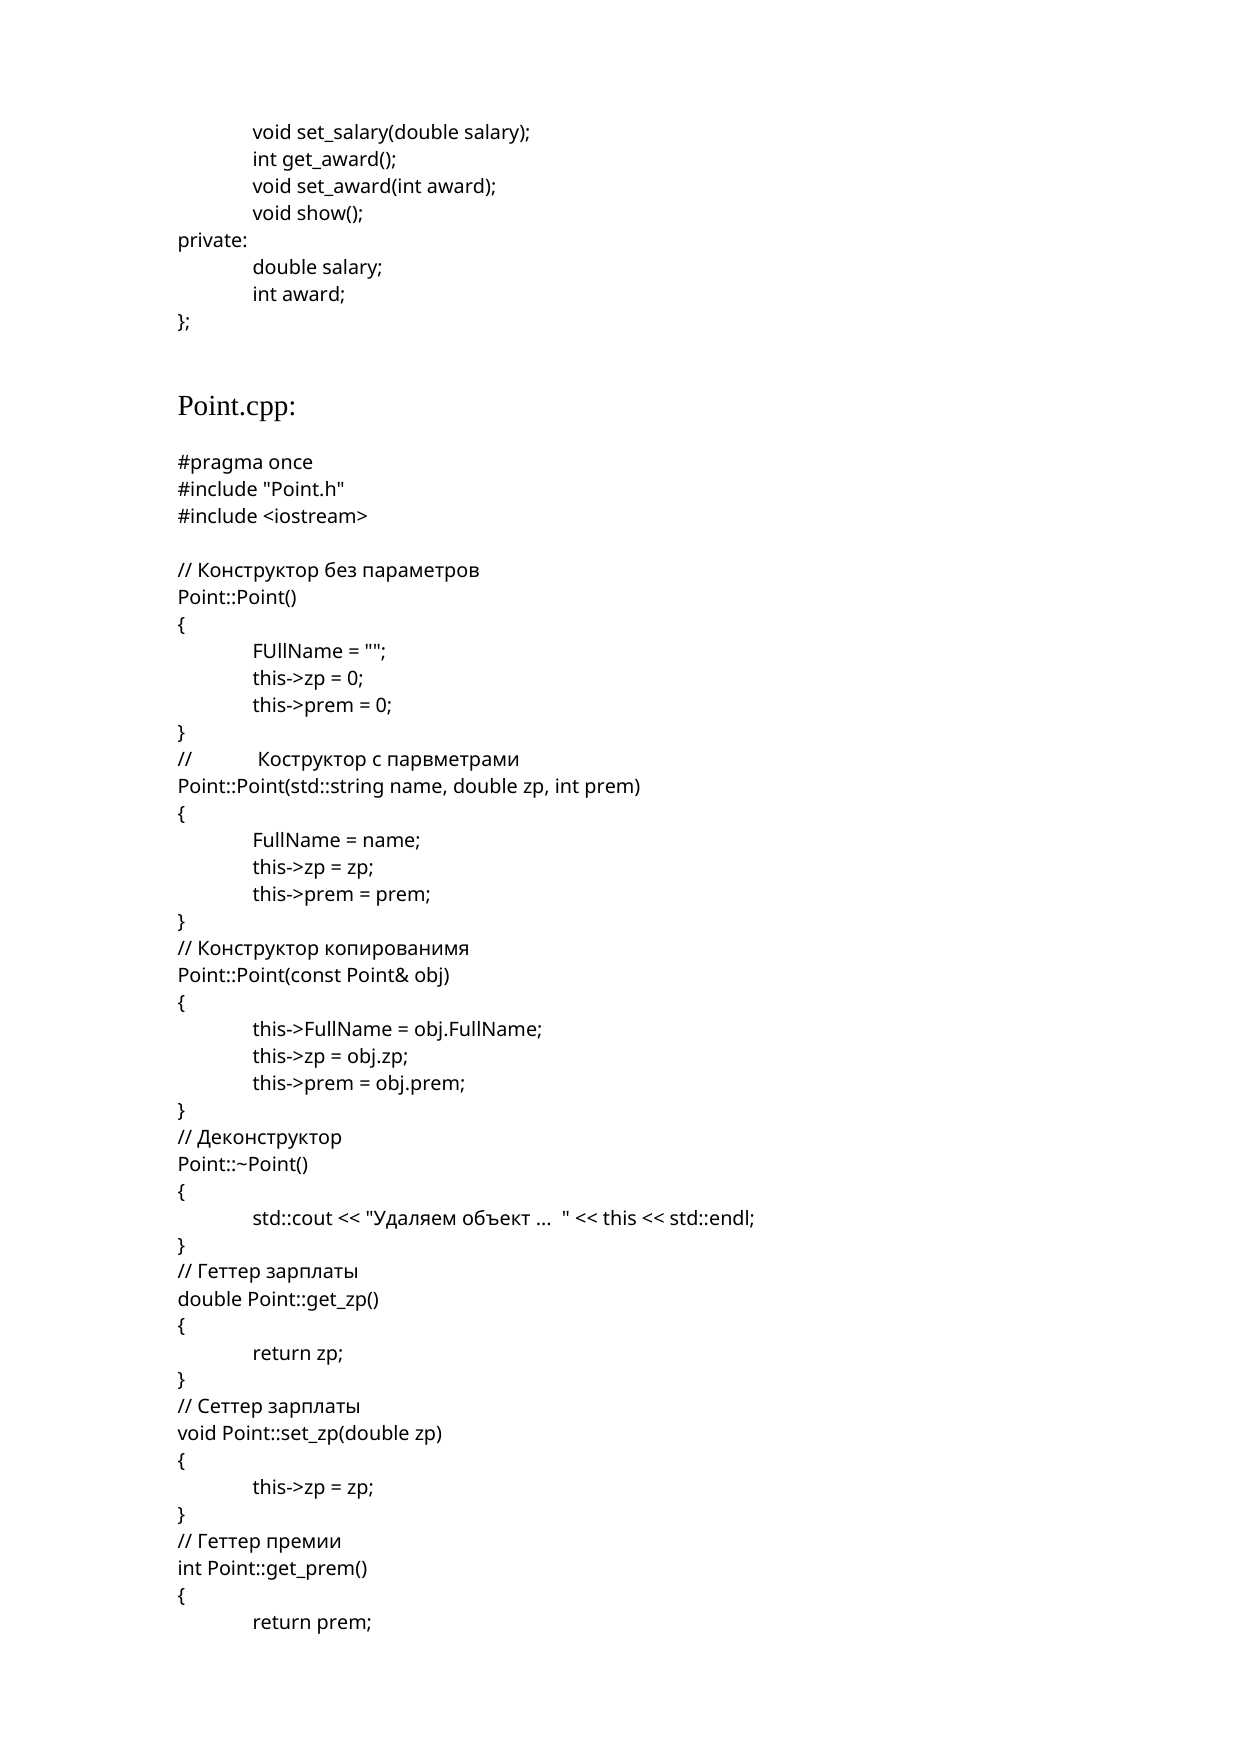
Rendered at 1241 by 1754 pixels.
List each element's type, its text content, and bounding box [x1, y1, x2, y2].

text Point.cpp: [177, 388, 1152, 421]
text { [177, 610, 1152, 637]
text Point::Point(std::string name, double zp, int prem) [177, 772, 1152, 799]
text Point::Point(const Point& obj) [177, 961, 1152, 988]
text // Конструктор копированимя [177, 934, 1152, 961]
text #pragma once [177, 448, 1152, 475]
text void Point::set_zp(double zp) [177, 1420, 1152, 1447]
text return prem; [177, 1608, 1152, 1636]
text void show(); [177, 199, 1152, 226]
text // Геттер зарплаты [177, 1258, 1152, 1285]
text #include "Point.h" [177, 475, 1152, 502]
text double salary; [177, 253, 1152, 280]
text int award; [177, 280, 1152, 307]
text this->zp = 0; [177, 664, 1152, 691]
text this->zp = zp; [177, 1474, 1152, 1501]
text // Деконструктор [177, 1123, 1152, 1150]
text this->zp = obj.zp; [177, 1042, 1152, 1069]
text void set_salary(double salary); [177, 118, 1152, 145]
text { [177, 1177, 1152, 1204]
text this->prem = prem; [177, 880, 1152, 907]
text int Point::get_prem() [177, 1554, 1152, 1582]
text FUllName = ""; [177, 637, 1152, 664]
text } [177, 1366, 1152, 1393]
text { [177, 1312, 1152, 1339]
text } [177, 907, 1152, 934]
text { [177, 799, 1152, 826]
text Point::~Point() [177, 1150, 1152, 1177]
text this->prem = obj.prem; [177, 1069, 1152, 1096]
text } [177, 1096, 1152, 1123]
text } [177, 718, 1152, 745]
text FullName = name; [177, 826, 1152, 853]
text } [177, 1501, 1152, 1528]
text int get_award(); [177, 145, 1152, 172]
text }; [177, 307, 1152, 334]
text double Point::get_zp() [177, 1285, 1152, 1312]
text return zp; [177, 1339, 1152, 1366]
text Point::Point() [177, 583, 1152, 610]
text void set_award(int award); [177, 172, 1152, 199]
text this->zp = zp; [177, 853, 1152, 880]
text } [177, 1231, 1152, 1258]
text // Коструктор с парвметрами [177, 745, 1152, 772]
text // Конструктор без параметров [177, 556, 1152, 583]
text // Геттер премии [177, 1528, 1152, 1554]
text std::cout << "Удаляем объект ... " << this << std::endl; [177, 1204, 1152, 1231]
text { [177, 1447, 1152, 1474]
text { [177, 988, 1152, 1015]
text private: [177, 226, 1152, 253]
text // Сеттер зарплаты [177, 1393, 1152, 1420]
text this->prem = 0; [177, 691, 1152, 718]
text this->FullName = obj.FullName; [177, 1015, 1152, 1042]
text { [177, 1582, 1152, 1608]
text #include <iostream> [177, 502, 1152, 529]
